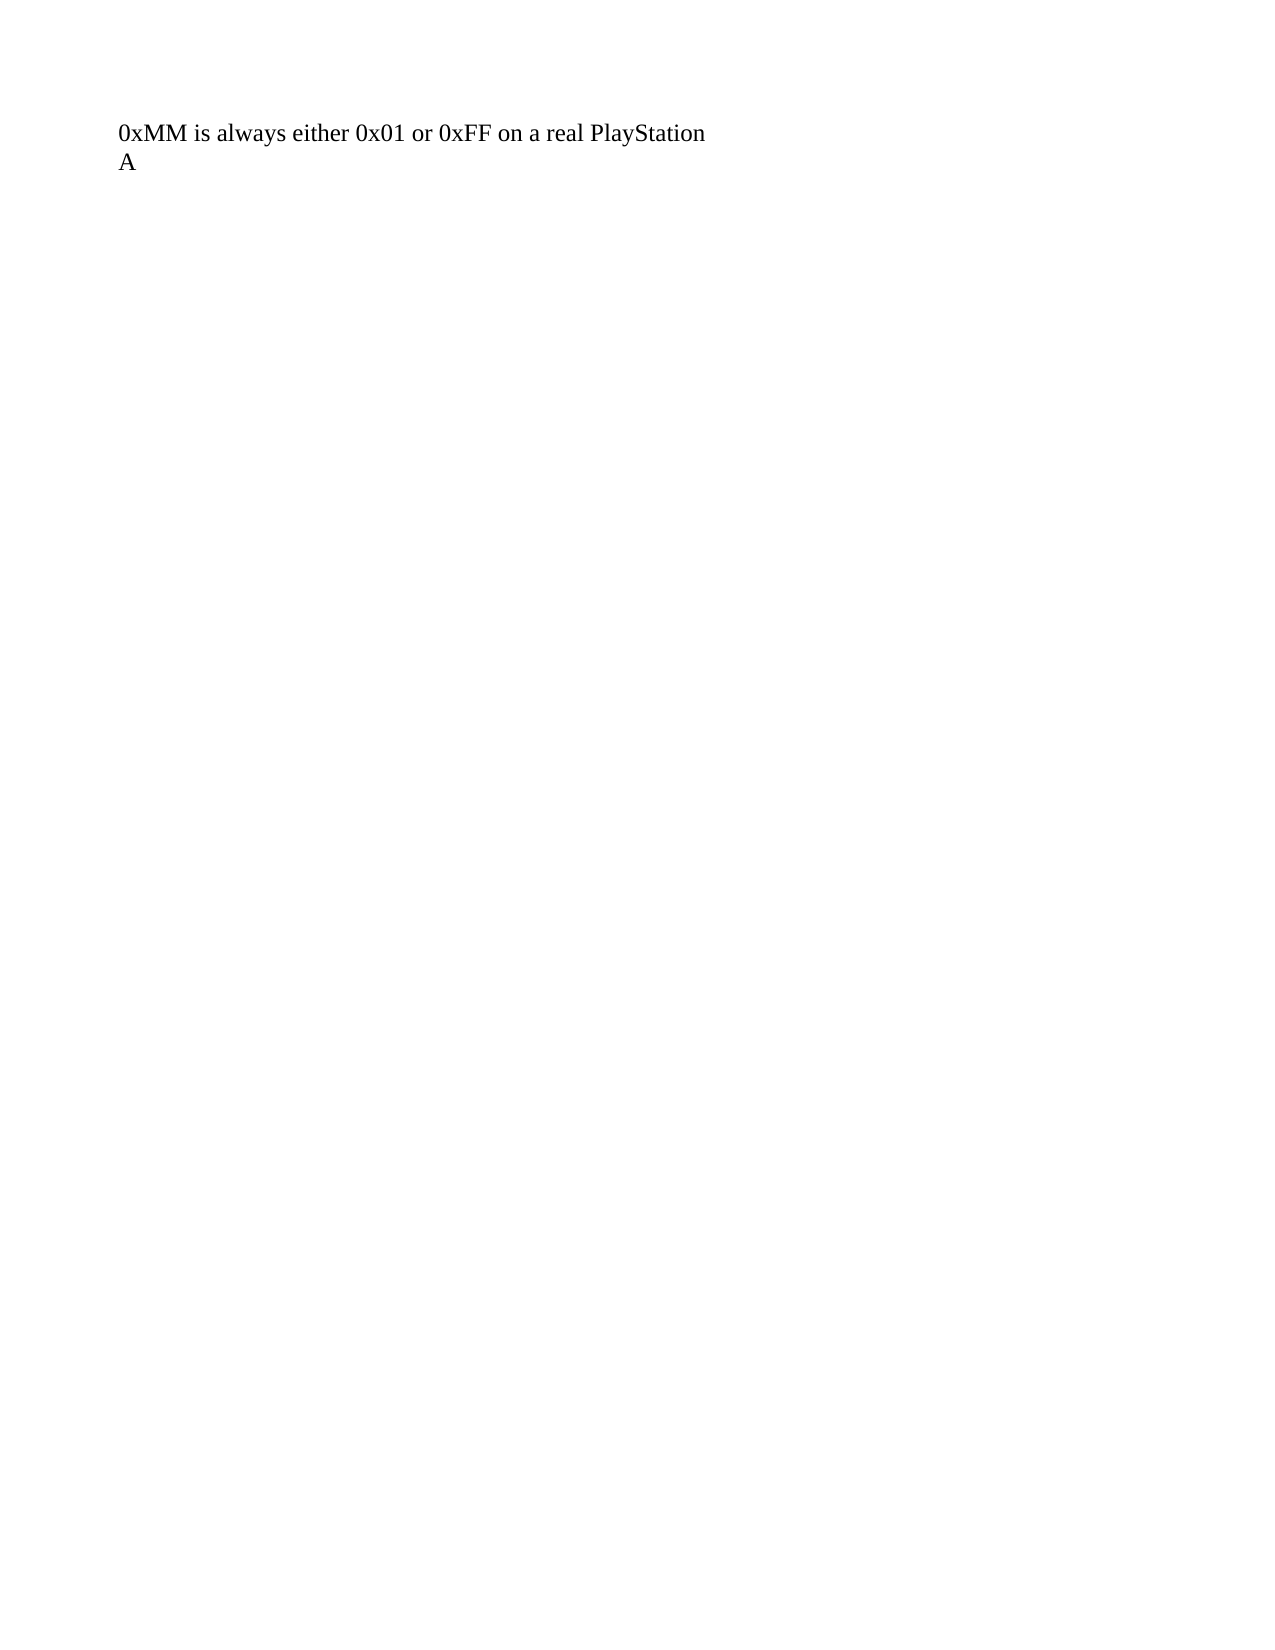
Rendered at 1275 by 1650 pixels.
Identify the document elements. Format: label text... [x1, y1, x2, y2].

text A [118, 147, 1157, 176]
text 0xMM is always either 0x01 or 0xFF on a real PlayStation [118, 118, 1157, 147]
